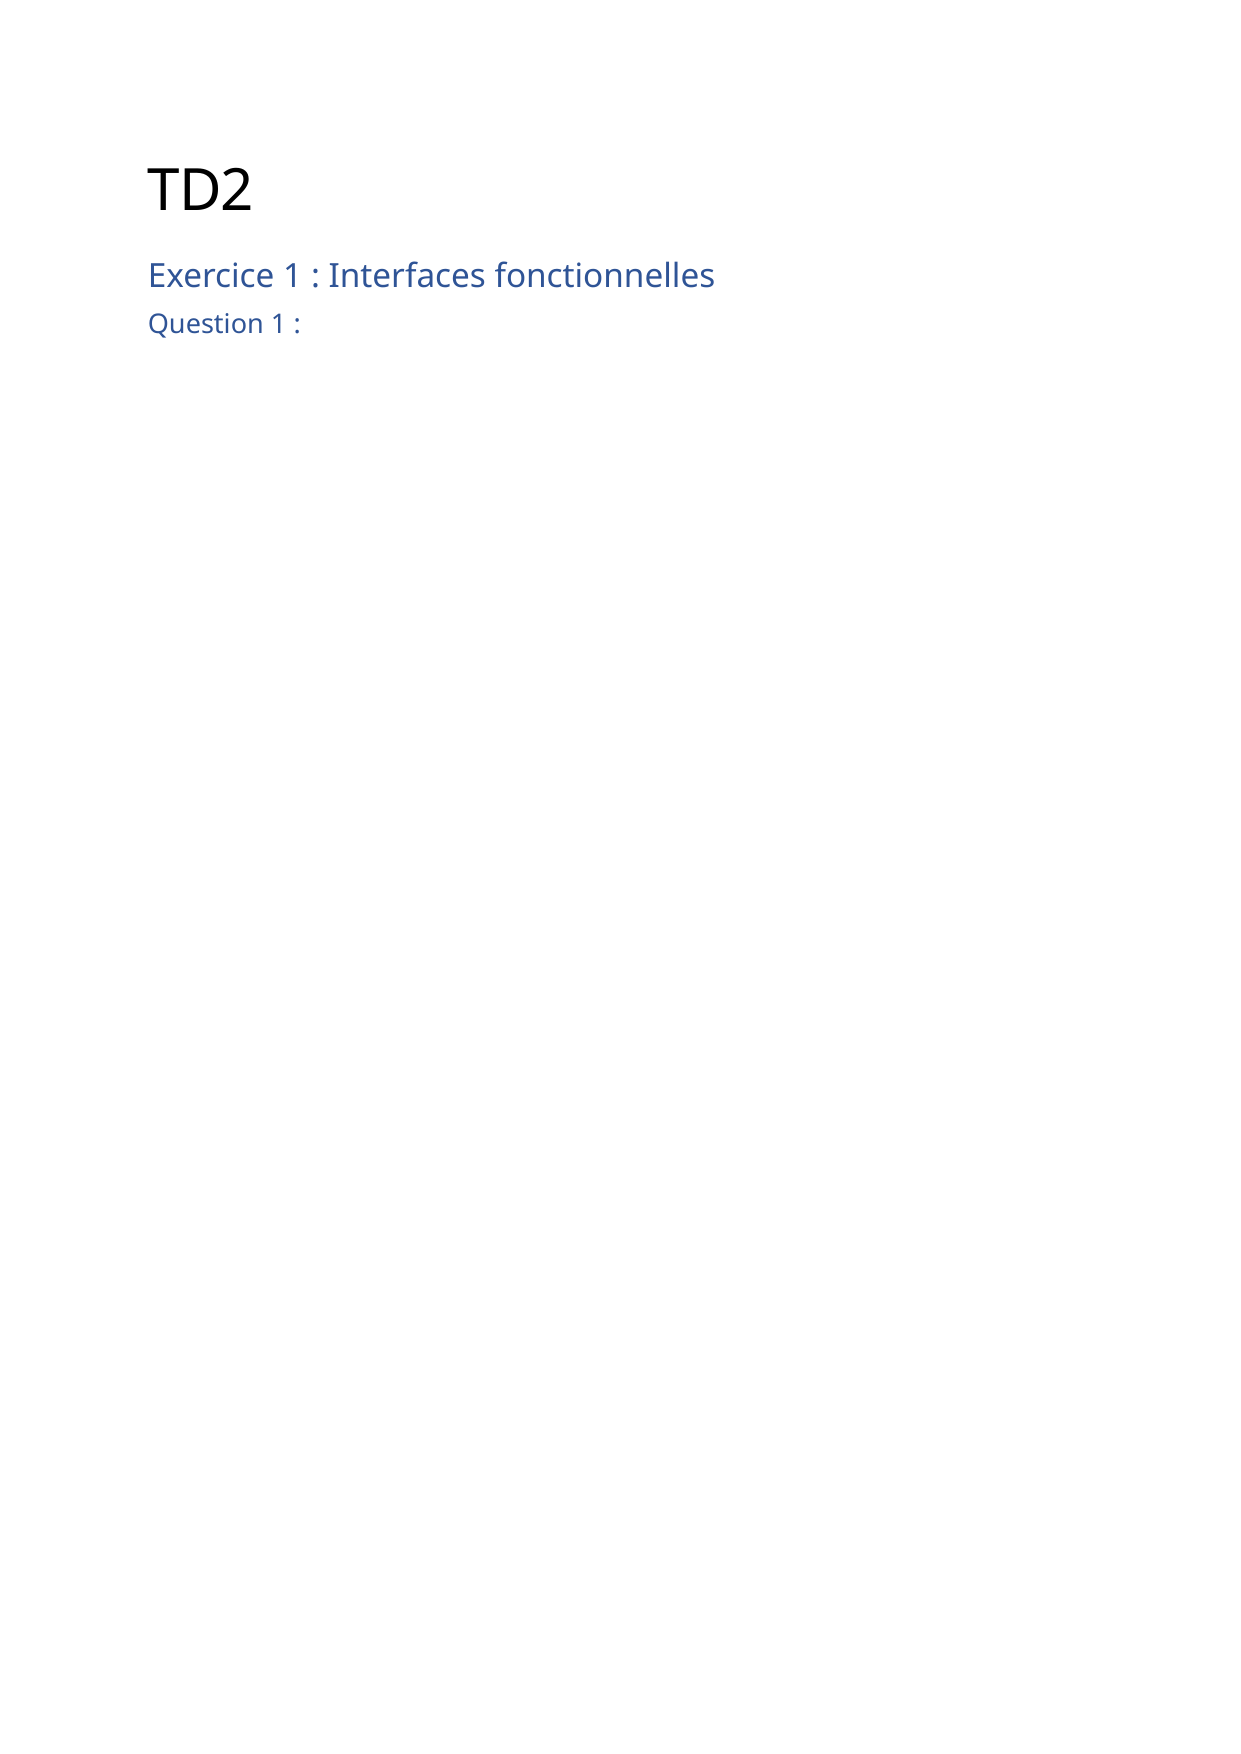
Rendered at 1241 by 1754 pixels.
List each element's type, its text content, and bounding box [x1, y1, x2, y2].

text TD2 [148, 148, 1093, 227]
subtitle Question 1 : [148, 305, 1093, 342]
subtitle Exercice 1 : Interfaces fonctionnelles [148, 252, 1093, 297]
